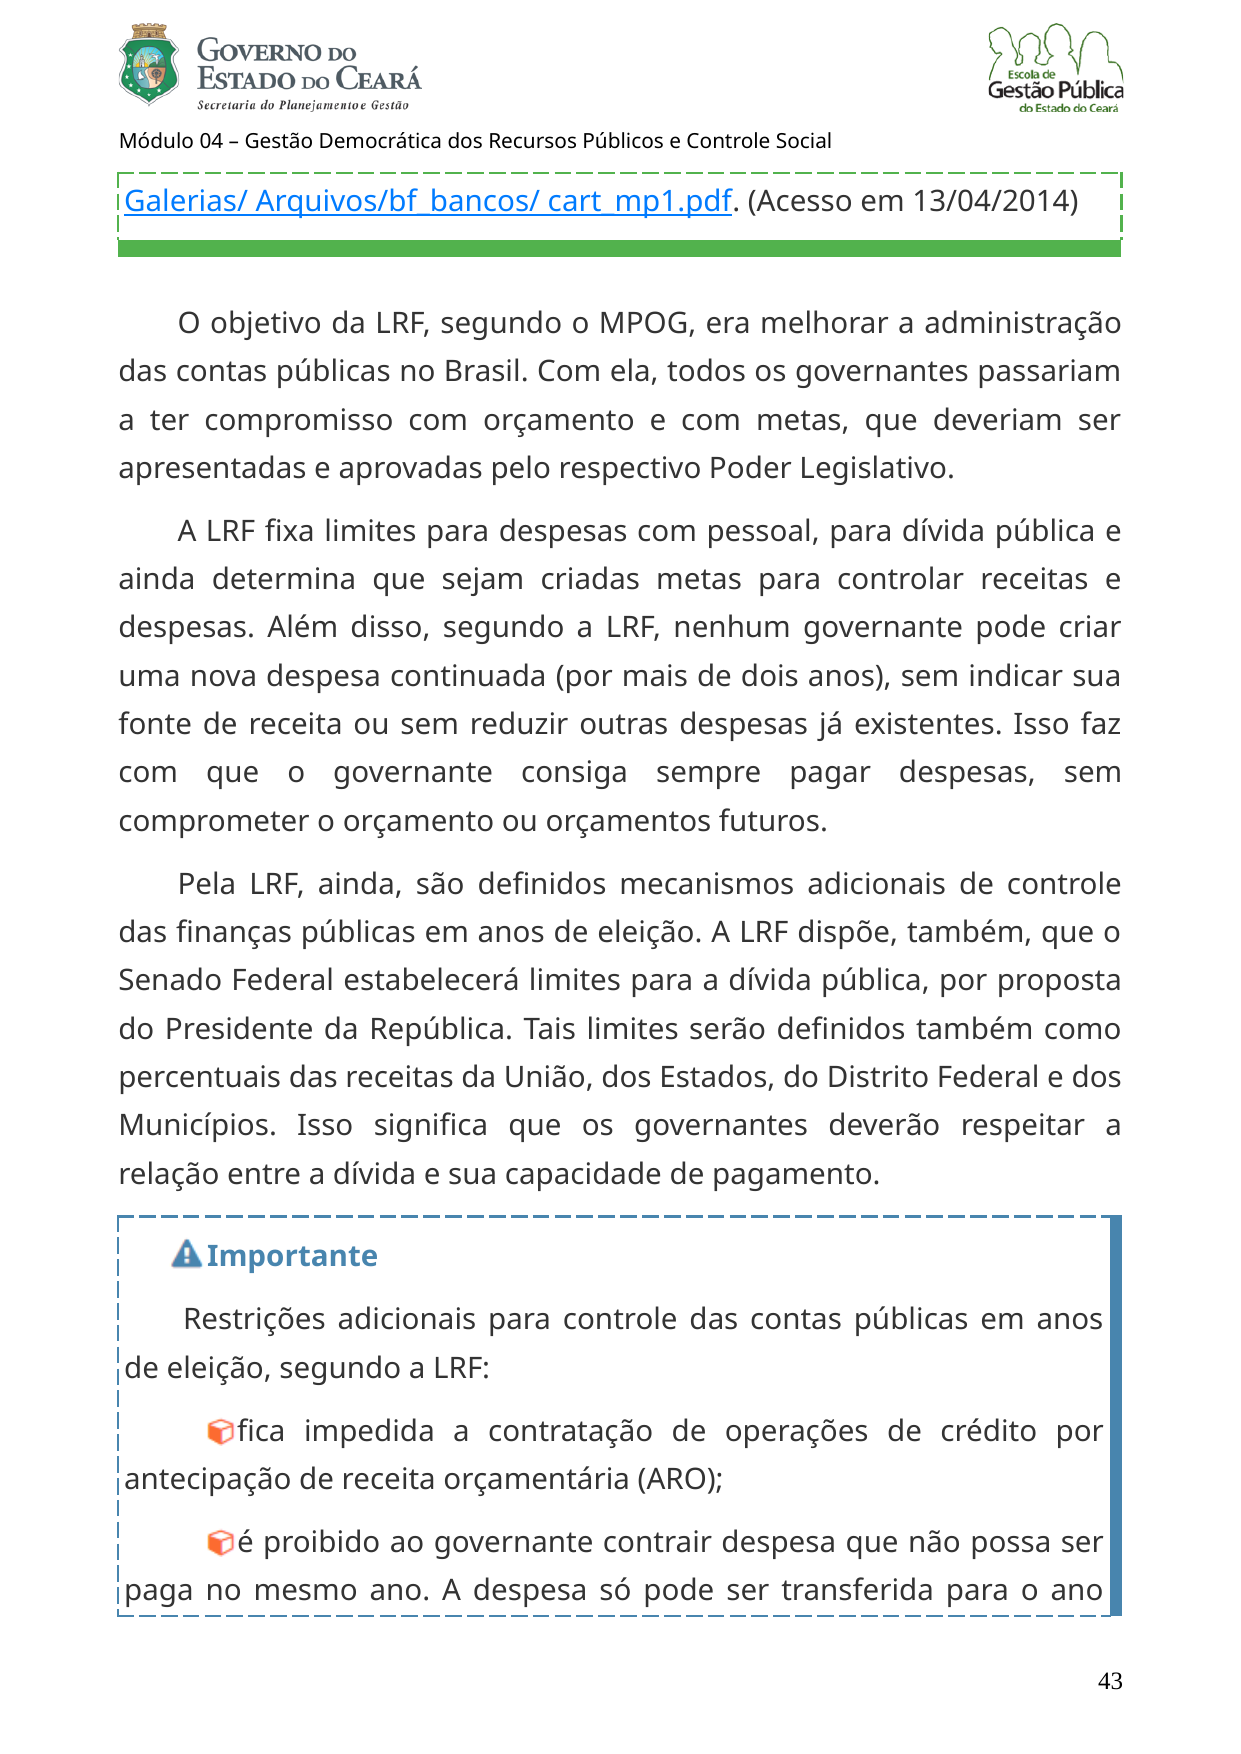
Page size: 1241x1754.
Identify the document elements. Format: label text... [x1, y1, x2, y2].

picture [205, 1526, 237, 1557]
table_header Importante Restrições adicionais para controle das contas públicas em anos de eleição, segundo a LRF: fica impedida a contratação de operações de crédito por antecipação de receita orçamentária (ARO); é proibido ao governante contrair despesa que não possa ser paga no mesmo ano. A despesa só pode ser transferida para o ano [118, 1215, 1110, 1615]
text Pela LRF, ainda, são definidos mecanismos adicionais de controle das finanças públicas em anos de eleição. A LRF dispõe, também, que o Senado Federal estabelecerá limites para a dívida pública, por proposta do Presidente da República. Tais limites serão definidos também como percentuais das receitas da União, dos Estados, do Distrito Federal e dos Municípios. Isso significa que os governantes deverão respeitar a relação entre a dívida e sua capacidade de pagamento. [118, 862, 1123, 1193]
table_header [1111, 1216, 1121, 1615]
picture [167, 1235, 207, 1275]
table_header Galerias/ Arquivos/bf_bancos/ cart_mp1.pdf. (Acesso em 13/04/2014) [118, 172, 1121, 240]
picture [205, 1415, 237, 1446]
text O objetivo da LRF, segundo o MPOG, era melhorar a administração das contas públicas no Brasil. Com ela, todos os governantes passariam a ter compromisso com orçamento e com metas, que deveriam ser apresentadas e aprovadas pelo respectivo Poder Legislativo. [118, 302, 1123, 487]
table_cell [118, 240, 1121, 257]
text A LRF fixa limites para despesas com pessoal, para dívida pública e ainda determina que sejam criadas metas para controlar receitas e despesas. Além disso, segundo a LRF, nenhum governante pode criar uma nova despesa continuada (por mais de dois anos), sem indicar sua fonte de receita ou sem reduzir outras despesas já existentes. Isso faz com que o governante consiga sempre pagar despesas, sem comprometer o orçamento ou orçamentos futuros. [118, 509, 1123, 840]
picture [118, 23, 1124, 112]
